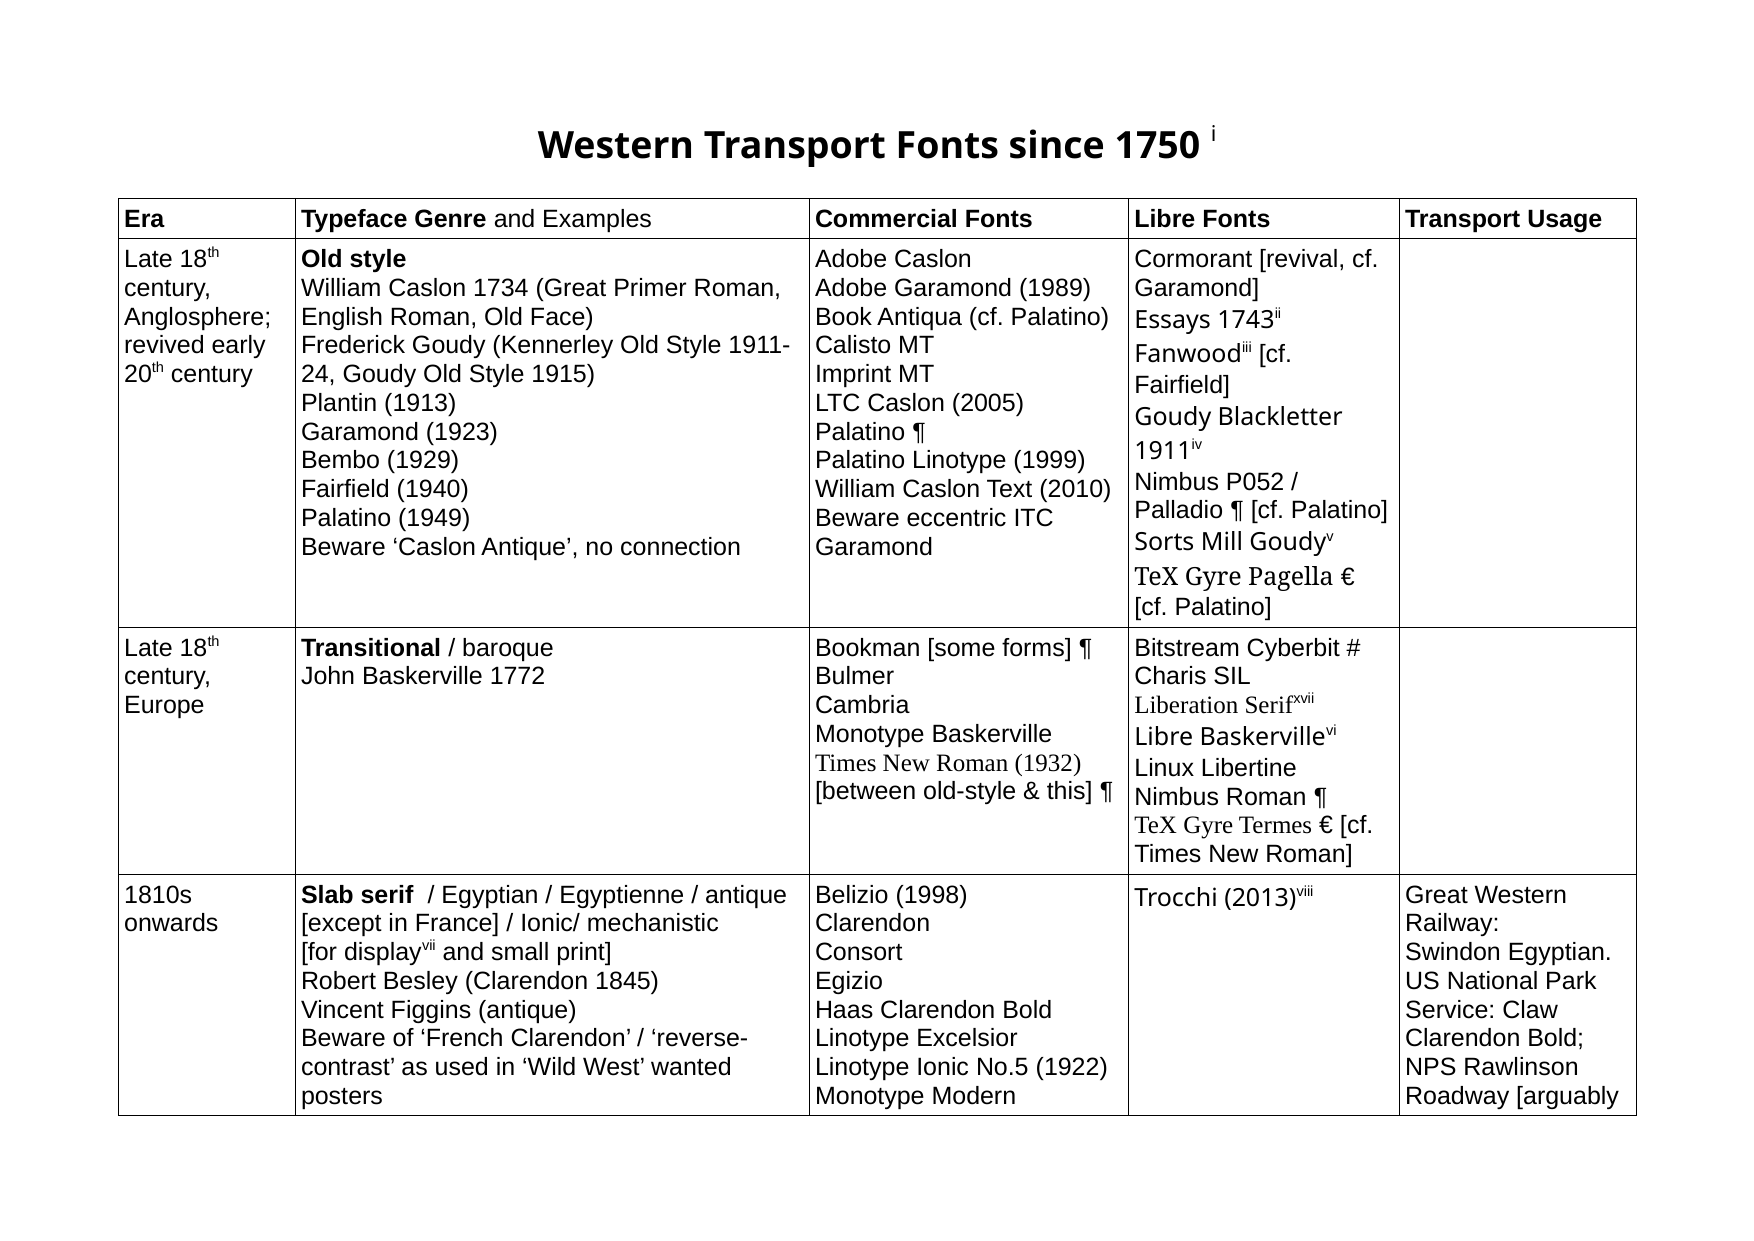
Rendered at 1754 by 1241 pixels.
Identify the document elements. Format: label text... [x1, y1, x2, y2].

table_cell [1400, 628, 1636, 874]
table_cell Old style William Caslon 1734 (Great Primer Roman, English Roman, Old Face) Frederick Goudy (Kennerley Old Style 1911-24, Goudy Old Style 1915) Plantin (1913) Garamond (1923) Bembo (1929) Fairfield (1940) Palatino (1949) Beware ‘Caslon Antique’, no connection [296, 239, 809, 627]
table_header Commercial Fonts [810, 199, 1128, 238]
table_cell Adobe Caslon Adobe Garamond (1989) Book Antiqua (cf. Palatino) Calisto MT Imprint MT LTC Caslon (2005) Palatino ¶ Palatino Linotype (1999) William Caslon Text (2010) Beware eccentric ITC Garamond [810, 239, 1128, 627]
table_cell Trocchi (2013) [1129, 875, 1399, 1115]
table_cell Late 18th century, Anglosphere; revived early 20th century [119, 239, 295, 627]
table_cell 1810s onwards [119, 875, 295, 1115]
table_header Era [119, 199, 295, 238]
table_cell Slab serif / Egyptian / Egyptienne / antique [except in France] / Ionic/ mechanistic [for display and small print] Robert Besley (Clarendon 1845) Vincent Figgins (antique) Beware of ‘French Clarendon’ / ‘reverse-contrast’ as used in ‘Wild West’ wanted posters [296, 875, 809, 1115]
table_cell Cormorant [revival, cf. Garamond] Essays 1743 Fanwood [cf. Fairfield] Goudy Blackletter 1911 Nimbus P052 / Palladio ¶ [cf. Palatino] Sorts Mill Goudy TeX Gyre Pagella € [cf. Palatino] [1129, 239, 1399, 627]
table_cell Bitstream Cyberbit # Charis SIL Liberation Serifxvii Libre Baskerville Linux Libertine Nimbus Roman ¶ TeX Gyre Termes € [cf. Times New Roman] [1129, 628, 1399, 874]
table_header Transport Usage [1400, 199, 1636, 238]
table_header Libre Fonts [1129, 199, 1399, 238]
table_cell Belizio (1998) Clarendon Consort Egizio Haas Clarendon Bold Linotype Excelsior Linotype Ionic No.5 (1922) Monotype Modern [810, 875, 1128, 1115]
table_cell Late 18th century, Europe [119, 628, 295, 874]
table_header Typeface Genre and Examples [296, 199, 809, 238]
text Western Transport Fonts since 1750 [118, 118, 1636, 169]
table_cell [1400, 239, 1636, 627]
table_cell Great Western Railway: Swindon Egyptian. US National Park Service: Claw Clarendon Bold; NPS Rawlinson Roadway [arguably [1400, 875, 1636, 1115]
table_cell Transitional / baroque John Baskerville 1772 [296, 628, 809, 874]
table_cell Bookman [some forms] ¶ Bulmer Cambria Monotype Baskerville Times New Roman (1932) [between old-style & this] ¶ [810, 628, 1128, 874]
